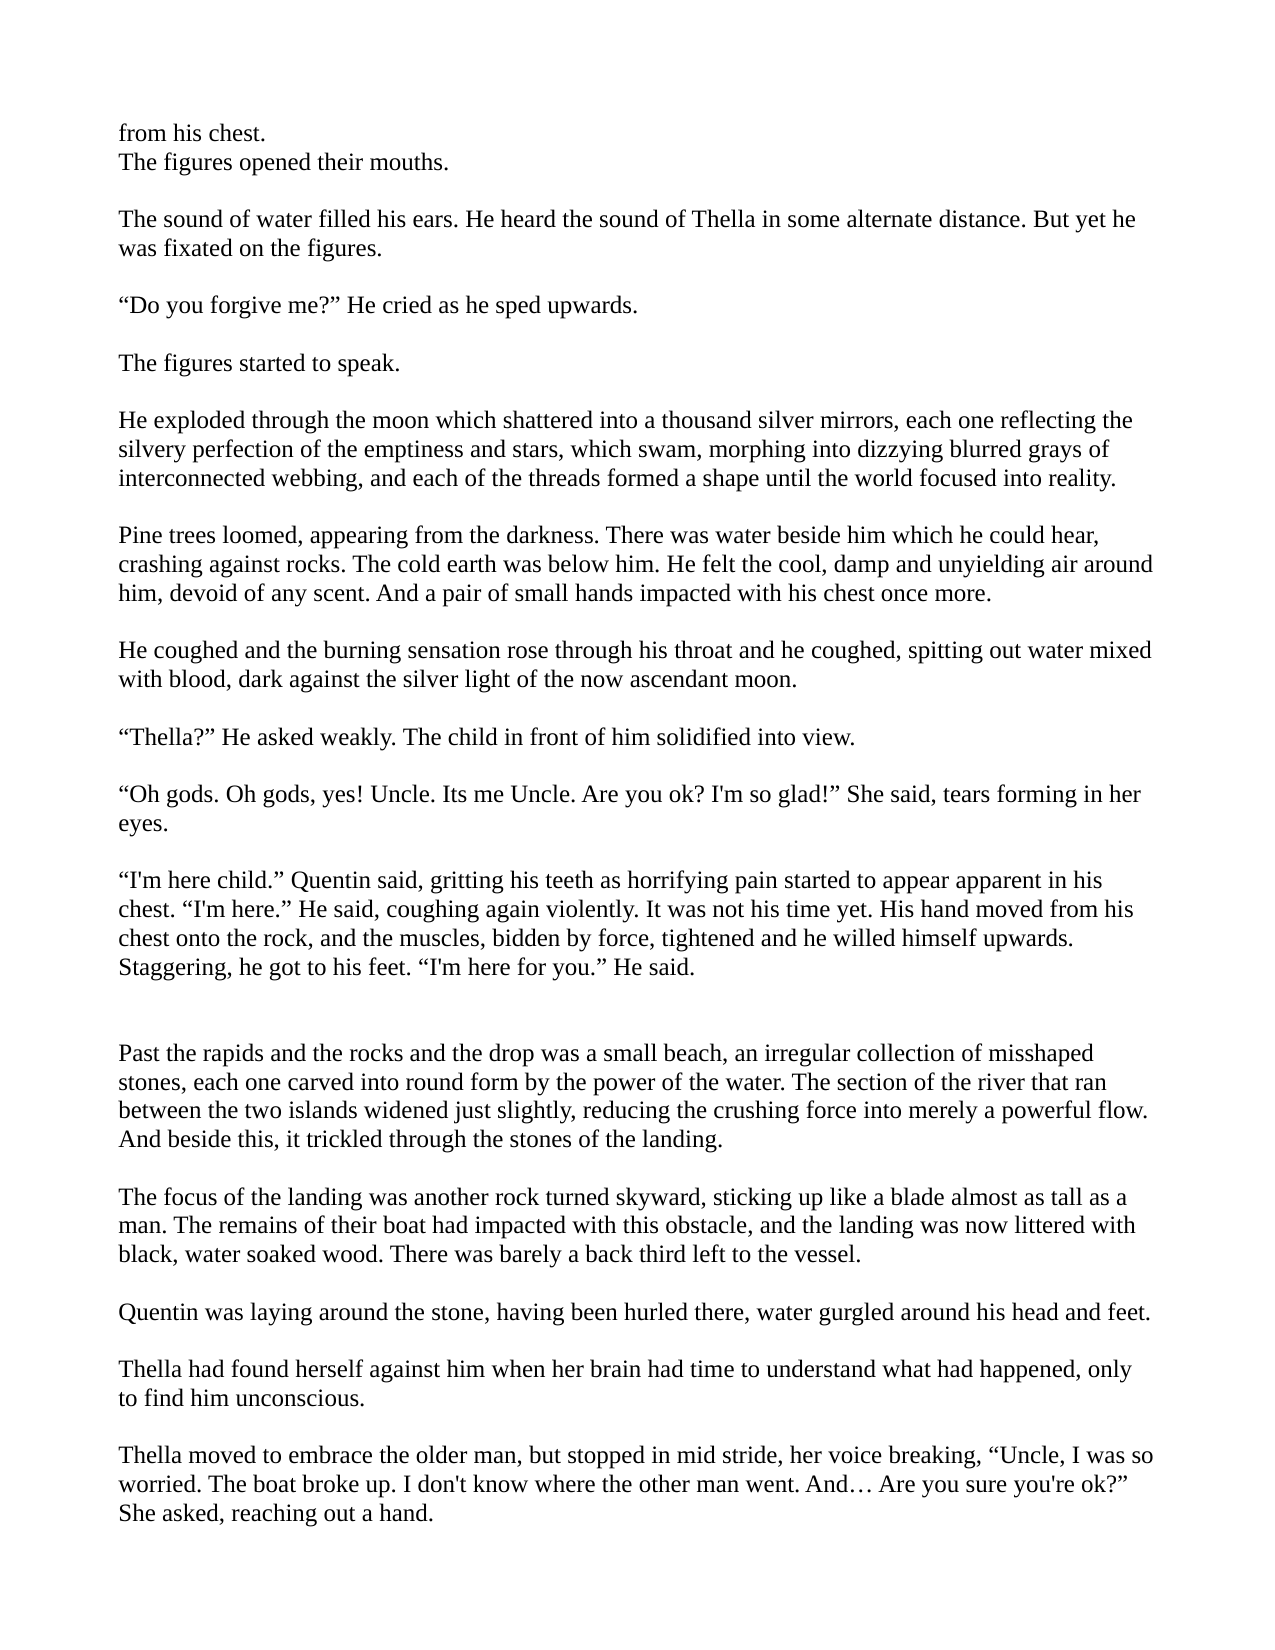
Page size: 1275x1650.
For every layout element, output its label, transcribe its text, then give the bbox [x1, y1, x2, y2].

text “Oh gods. Oh gods, yes! Uncle. Its me Uncle. Are you ok? I'm so glad!” She said, tears forming in her eyes. [118, 779, 1157, 837]
text Thella had found herself against him when her brain had time to understand what had happened, only to find him unconscious. [118, 1354, 1157, 1412]
text The focus of the landing was another rock turned skyward, sticking up like a blade almost as tall as a man. The remains of their boat had impacted with this obstacle, and the landing was now littered with black, water soaked wood. There was barely a back third left to the vessel. [118, 1182, 1157, 1268]
text Past the rapids and the rocks and the drop was a small beach, an irregular collection of misshaped stones, each one carved into round form by the power of the water. The section of the river that ran between the two islands widened just slightly, reducing the crushing force into merely a powerful flow. And beside this, it trickled through the stones of the landing. [118, 1038, 1157, 1153]
text from his chest. [118, 118, 1157, 147]
text Quentin was laying around the stone, having been hurled there, water gurgled around his head and feet. [118, 1297, 1157, 1326]
text “Thella?” He asked weakly. The child in front of him solidified into view. [118, 722, 1157, 751]
text He coughed and the burning sensation rose through his throat and he coughed, spitting out water mixed with blood, dark against the silver light of the now ascendant moon. [118, 636, 1157, 693]
text He exploded through the moon which shattered into a thousand silver mirrors, each one reflecting the silvery perfection of the emptiness and stars, which swam, morphing into dizzying blurred grays of interconnected webbing, and each of the threads formed a shape until the world focused into reality. [118, 406, 1157, 492]
text The sound of water filled his ears. He heard the sound of Thella in some alternate distance. But yet he was fixated on the figures. [118, 204, 1157, 262]
text “Do you forgive me?” He cried as he sped upwards. [118, 291, 1157, 319]
text The figures opened their mouths. [118, 147, 1157, 176]
text Thella moved to embrace the older man, but stopped in mid stride, her voice breaking, “Uncle, I was so worried. The boat broke up. I don't know where the other man went. And… Are you sure you're ok?” She asked, reaching out a hand. [118, 1441, 1157, 1527]
text “I'm here child.” Quentin said, gritting his teeth as horrifying pain started to appear apparent in his chest. “I'm here.” He said, coughing again violently. It was not his time yet. His hand moved from his chest onto the rock, and the muscles, bidden by force, tightened and he willed himself upwards. Staggering, he got to his feet. “I'm here for you.” He said. [118, 866, 1157, 981]
text Pine trees loomed, appearing from the darkness. There was water beside him which he could hear, crashing against rocks. The cold earth was below him. He felt the cool, damp and unyielding air around him, devoid of any scent. And a pair of small hands impacted with his chest once more. [118, 521, 1157, 607]
text The figures started to speak. [118, 348, 1157, 377]
